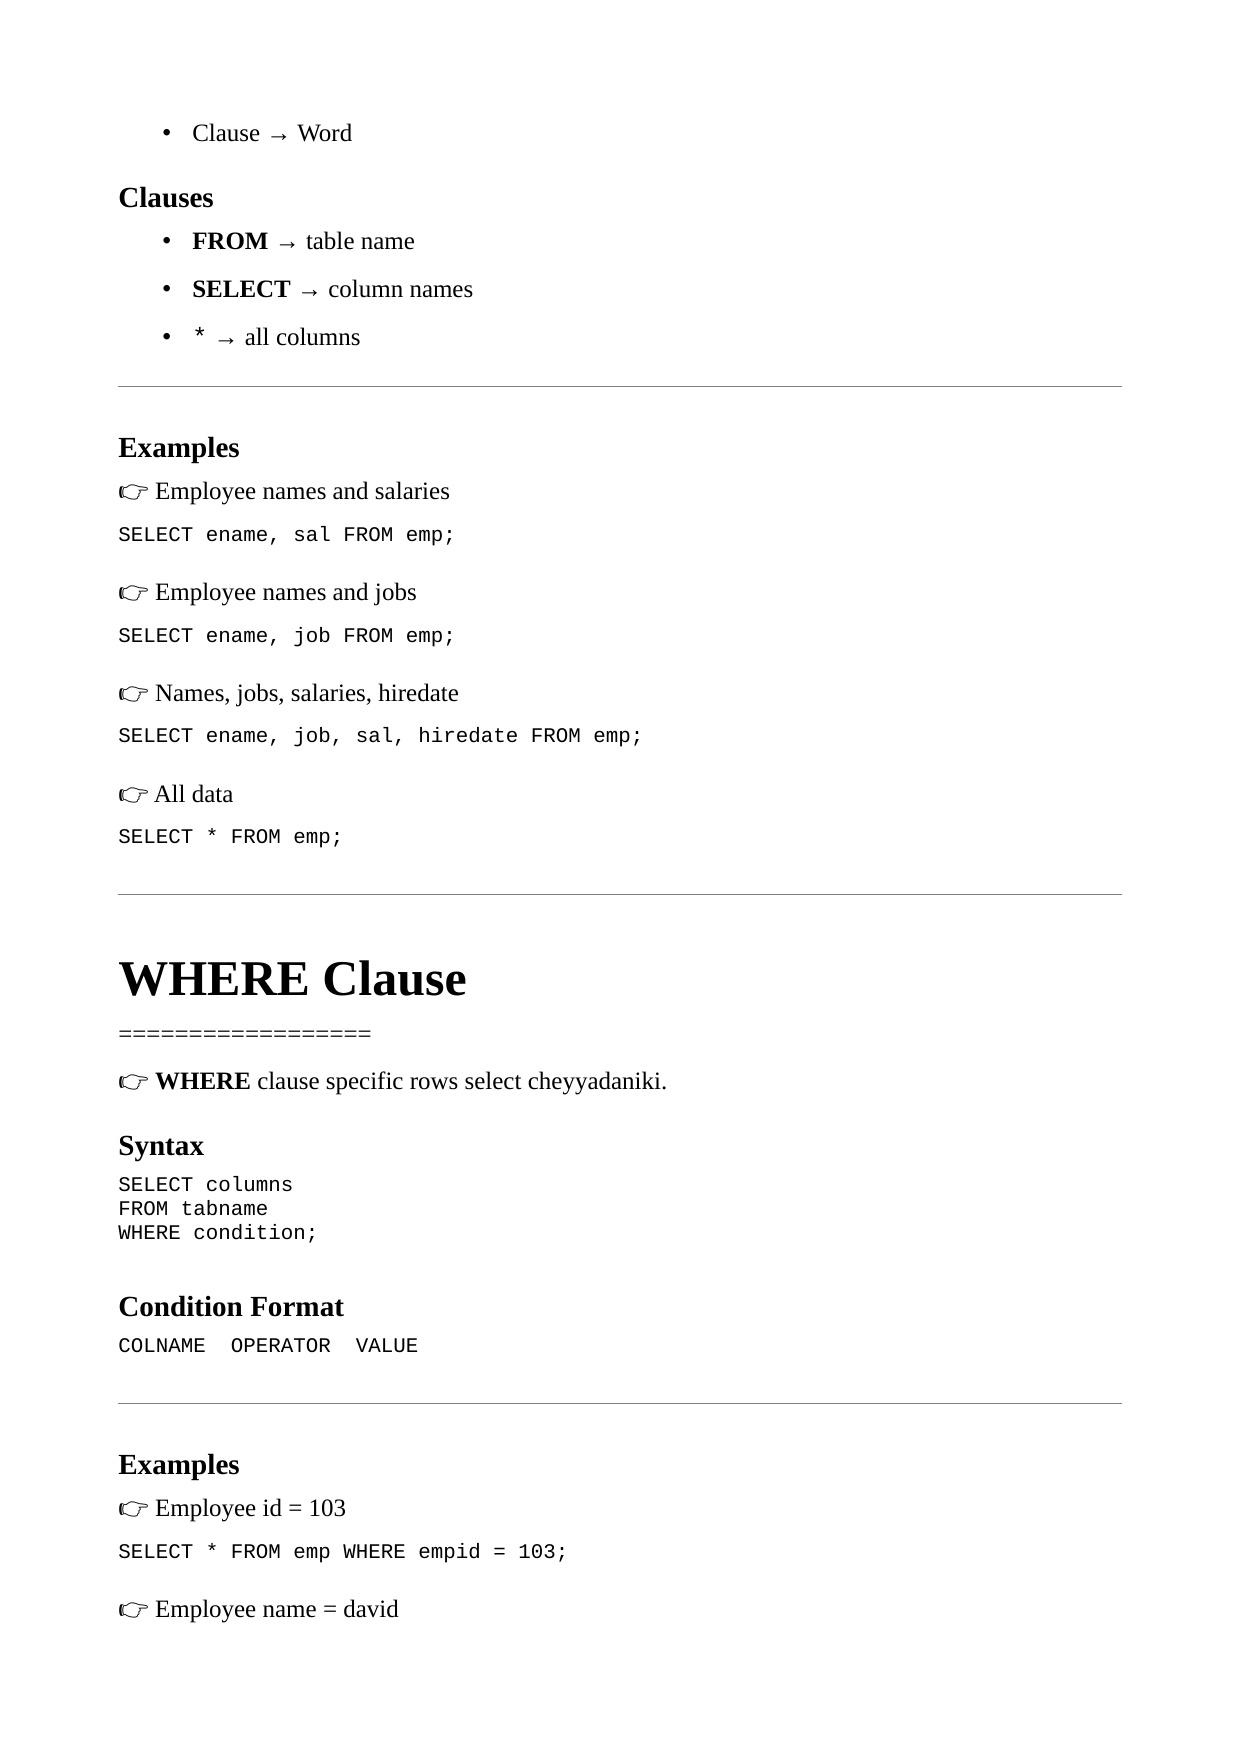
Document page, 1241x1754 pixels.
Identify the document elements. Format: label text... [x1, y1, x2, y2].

subtitle Examples [118, 1447, 1122, 1481]
text 👉 Employee names and jobs [118, 577, 1122, 606]
subtitle Examples [118, 430, 1122, 464]
text SELECT ename, sal FROM emp; [118, 524, 1122, 548]
text 👉 Employee id = 103 [118, 1493, 1122, 1522]
subtitle WHERE Clause [118, 949, 1122, 1006]
text SELECT * FROM emp WHERE empid = 103; [118, 1541, 1122, 1565]
text ================== [118, 1019, 1122, 1047]
text COLNAME OPERATOR VALUE [118, 1336, 1122, 1359]
text WHERE condition; [118, 1222, 1122, 1245]
list FROM → table name [162, 226, 1122, 255]
text FROM tabname [118, 1198, 1122, 1222]
text 👉 WHERE clause specific rows select cheyyadaniki. [118, 1066, 1122, 1095]
list * → all columns [162, 322, 1122, 352]
text 👉 Employee names and salaries [118, 476, 1122, 505]
list Clause → Word [162, 118, 1122, 147]
subtitle Condition Format [118, 1289, 1122, 1323]
text 👉 Names, jobs, salaries, hiredate [118, 678, 1122, 707]
text SELECT ename, job, sal, hiredate FROM emp; [118, 726, 1122, 749]
text SELECT ename, job FROM emp; [118, 625, 1122, 648]
subtitle Clauses [118, 180, 1122, 214]
text SELECT * FROM emp; [118, 826, 1122, 850]
text 👉 All data [118, 779, 1122, 807]
list SELECT → column names [162, 274, 1122, 303]
subtitle Syntax [118, 1128, 1122, 1162]
text 👉 Employee name = david [118, 1594, 1122, 1623]
text SELECT columns [118, 1174, 1122, 1198]
